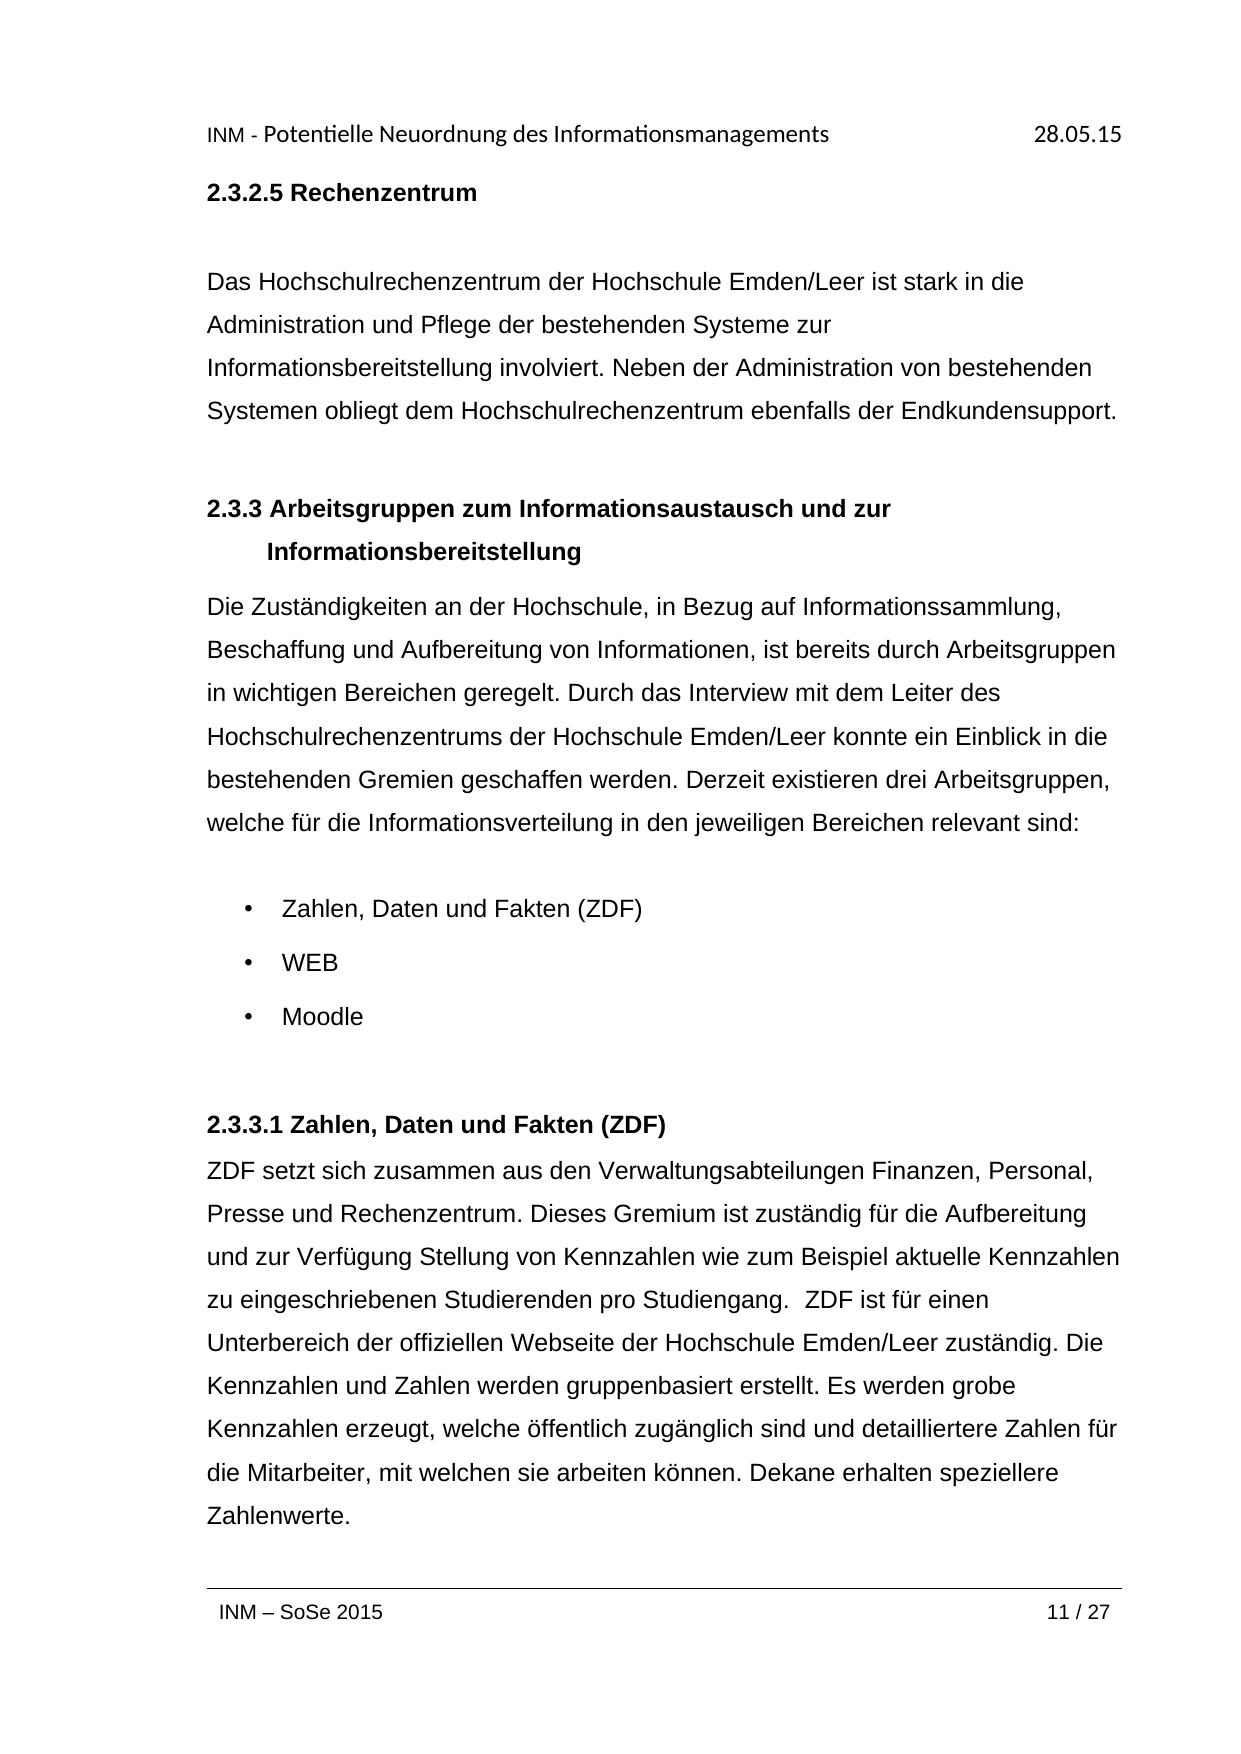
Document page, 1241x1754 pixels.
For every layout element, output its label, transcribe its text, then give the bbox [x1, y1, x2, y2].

subtitle 2.3.3.1 Zahlen, Daten und Fakten (ZDF) [207, 1110, 1122, 1139]
text Das Hochschulrechenzentrum der Hochschule Emden/Leer ist stark in die Administration und Pflege der bestehenden Systeme zur Informationsbereitstellung involviert. Neben der Administration von bestehenden Systemen obliegt dem Hochschulrechenzentrum ebenfalls der Endkundensupport. [207, 267, 1122, 425]
subtitle 2.3.2.5 Rechenzentrum [207, 178, 1122, 207]
list Zahlen, Daten und Fakten (ZDF) [244, 894, 1122, 923]
text ZDF setzt sich zusammen aus den Verwaltungsabteilungen Finanzen, Personal, Presse und Rechenzentrum. Dieses Gremium ist zuständig für die Aufbereitung und zur Verfügung Stellung von Kennzahlen wie zum Beispiel aktuelle Kennzahlen zu eingeschriebenen Studierenden pro Studiengang. ZDF ist für einen Unterbereich der offiziellen Webseite der Hochschule Emden/Leer zuständig. Die Kennzahlen und Zahlen werden gruppenbasiert erstellt. Es werden grobe Kennzahlen erzeugt, welche öffentlich zugänglich sind und detailliertere Zahlen für die Mitarbeiter, mit welchen sie arbeiten können. Dekane erhalten speziellere Zahlenwerte. [207, 1156, 1122, 1529]
list Moodle [244, 1002, 1122, 1031]
text Die Zuständigkeiten an der Hochschule, in Bezug auf Informationssammlung, Beschaffung und Aufbereitung von Informationen, ist bereits durch Arbeitsgruppen in wichtigen Bereichen geregelt. Durch das Interview mit dem Leiter des Hochschulrechenzentrums der Hochschule Emden/Leer konnte ein Einblick in die bestehenden Gremien geschaffen werden. Derzeit existieren drei Arbeitsgruppen, welche für die Informationsverteilung in den jeweiligen Bereichen relevant sind: [207, 592, 1122, 837]
subtitle 2.3.3 Arbeitsgruppen zum Informationsaustausch und zur Informationsbereitstellung [207, 493, 1122, 565]
list WEB [244, 948, 1122, 977]
